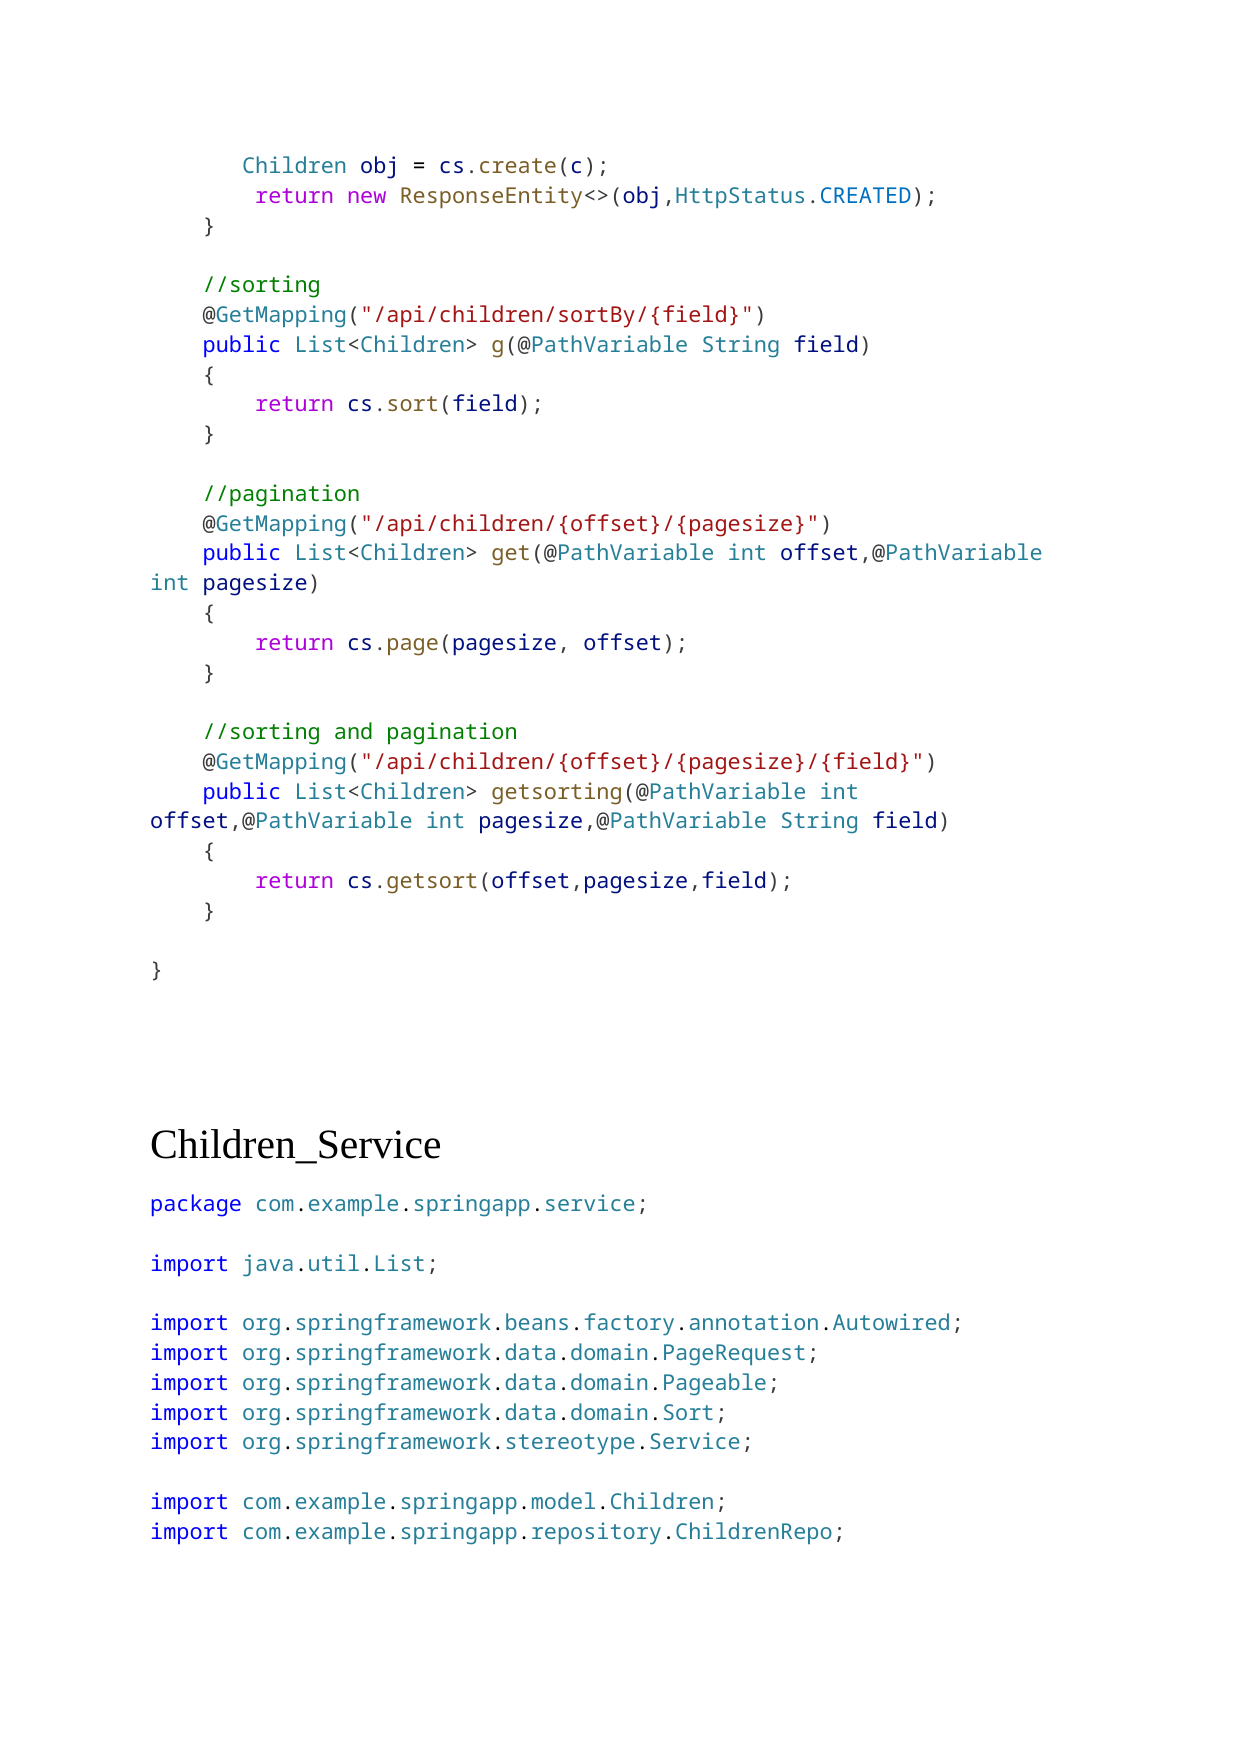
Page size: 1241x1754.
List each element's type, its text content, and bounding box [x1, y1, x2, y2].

text package com.example.springapp.service; [150, 1188, 1090, 1218]
text @GetMapping("/api/children/{offset}/{pagesize}") [150, 507, 1090, 537]
text //sorting and pagination [150, 716, 1090, 746]
text return cs.sort(field); [150, 388, 1090, 418]
text import com.example.springapp.model.Children; [150, 1486, 1090, 1516]
text Children_Service [150, 1120, 1090, 1168]
text } [150, 209, 1090, 239]
text import com.example.springapp.repository.ChildrenRepo; [150, 1516, 1090, 1545]
text import org.springframework.stereotype.Service; [150, 1426, 1090, 1456]
text } [150, 954, 1090, 984]
text return cs.page(pagesize, offset); [150, 627, 1090, 656]
text } [150, 895, 1090, 924]
text @GetMapping("/api/children/{offset}/{pagesize}/{field}") [150, 746, 1090, 776]
text import org.springframework.data.domain.PageRequest; [150, 1337, 1090, 1367]
text import org.springframework.beans.factory.annotation.Autowired; [150, 1307, 1090, 1337]
text @GetMapping("/api/children/sortBy/{field}") [150, 299, 1090, 329]
text public List<Children> getsorting(@PathVariable int offset,@PathVariable int pagesize,@PathVariable String field) [150, 776, 1090, 835]
text { [150, 835, 1090, 865]
text return new ResponseEntity<>(obj,HttpStatus.CREATED); [150, 180, 1090, 209]
text import org.springframework.data.domain.Sort; [150, 1396, 1090, 1426]
text } [150, 656, 1090, 686]
text Children obj = cs.create(c); [150, 150, 1090, 180]
text { [150, 358, 1090, 388]
text import org.springframework.data.domain.Pageable; [150, 1367, 1090, 1396]
text public List<Children> get(@PathVariable int offset,@PathVariable int pagesize) [150, 537, 1090, 597]
text //pagination [150, 478, 1090, 507]
text { [150, 597, 1090, 627]
text //sorting [150, 269, 1090, 299]
text import java.util.List; [150, 1247, 1090, 1277]
text return cs.getsort(offset,pagesize,field); [150, 865, 1090, 895]
text } [150, 418, 1090, 448]
text public List<Children> g(@PathVariable String field) [150, 329, 1090, 358]
